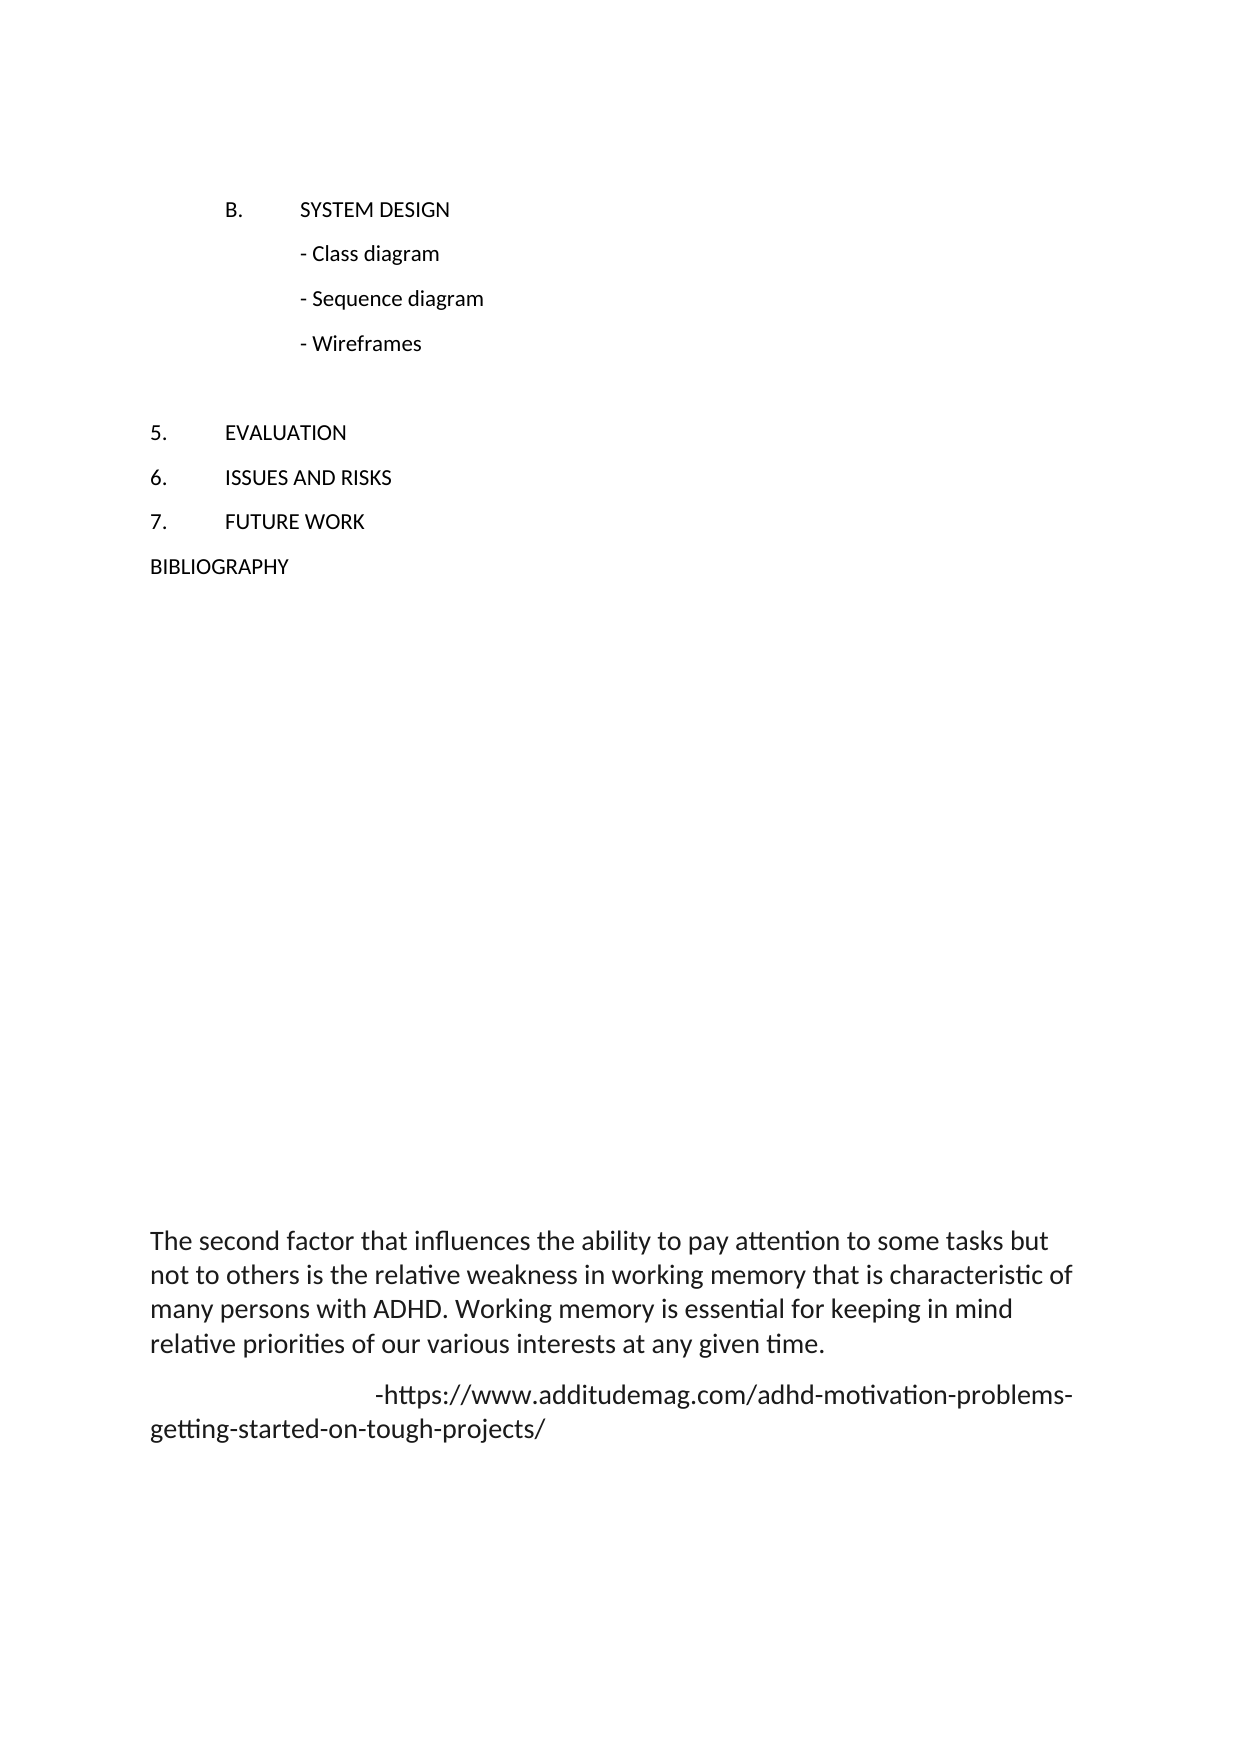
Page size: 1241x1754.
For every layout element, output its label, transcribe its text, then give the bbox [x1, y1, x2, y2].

text - Class diagram [150, 239, 1090, 267]
text 5. EVALUATION [150, 418, 1090, 446]
text -https://www.additudemag.com/adhd-motivation-problems-getting-started-on-tough-projects/ [150, 1377, 1090, 1445]
text 6. ISSUES AND RISKS [150, 463, 1090, 491]
text 7. FUTURE WORK [150, 507, 1090, 536]
text BIBLIOGRAPHY [150, 552, 1090, 580]
text B. SYSTEM DESIGN [150, 195, 1090, 223]
text - Wireframes [150, 329, 1090, 357]
text The second factor that influences the ability to pay attention to some tasks but not to others is the relative weakness in working memory that is characteristic of many persons with ADHD. Working memory is essential for keeping in mind relative priorities of our various interests at any given time. [150, 1222, 1090, 1360]
text - Sequence diagram [150, 284, 1090, 312]
